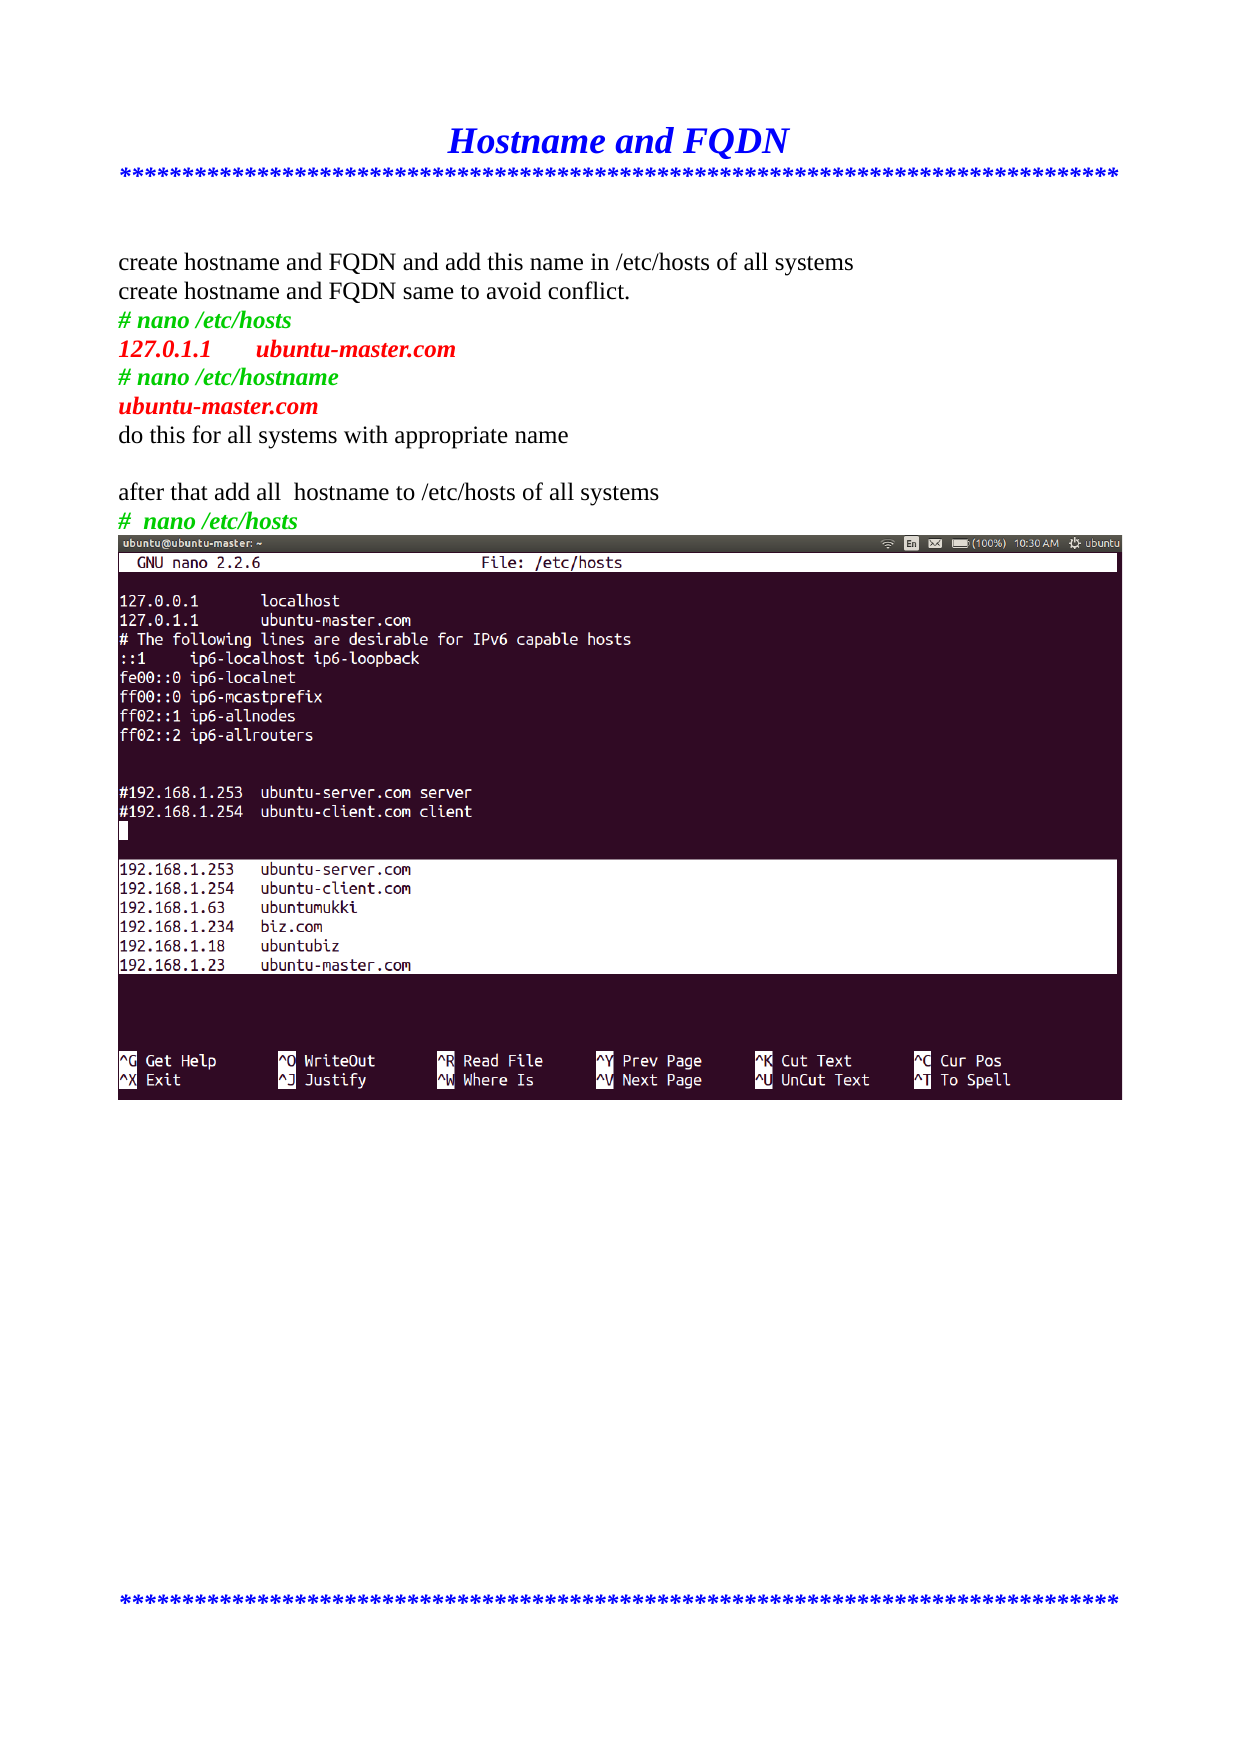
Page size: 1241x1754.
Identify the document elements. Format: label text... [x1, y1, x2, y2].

text # nano /etc/hosts [118, 305, 1122, 334]
text do this for all systems with appropriate name [118, 420, 1122, 449]
picture [118, 535, 1123, 1100]
text ******************************************************************************** [118, 1588, 1122, 1617]
text after that add all hostname to /etc/hosts of all systems [118, 477, 1122, 506]
text ******************************************************************************** [118, 161, 1122, 190]
text # nano /etc/hostname [118, 362, 1122, 391]
text ubuntu-master.com [118, 391, 1122, 420]
text # nano /etc/hosts [118, 506, 1122, 535]
text 127.0.1.1 ubuntu-master.com [118, 334, 1122, 362]
text create hostname and FQDN same to avoid conflict. [118, 276, 1122, 305]
text Hostname and FQDN [118, 118, 1122, 161]
text create hostname and FQDN and add this name in /etc/hosts of all systems [118, 247, 1122, 276]
